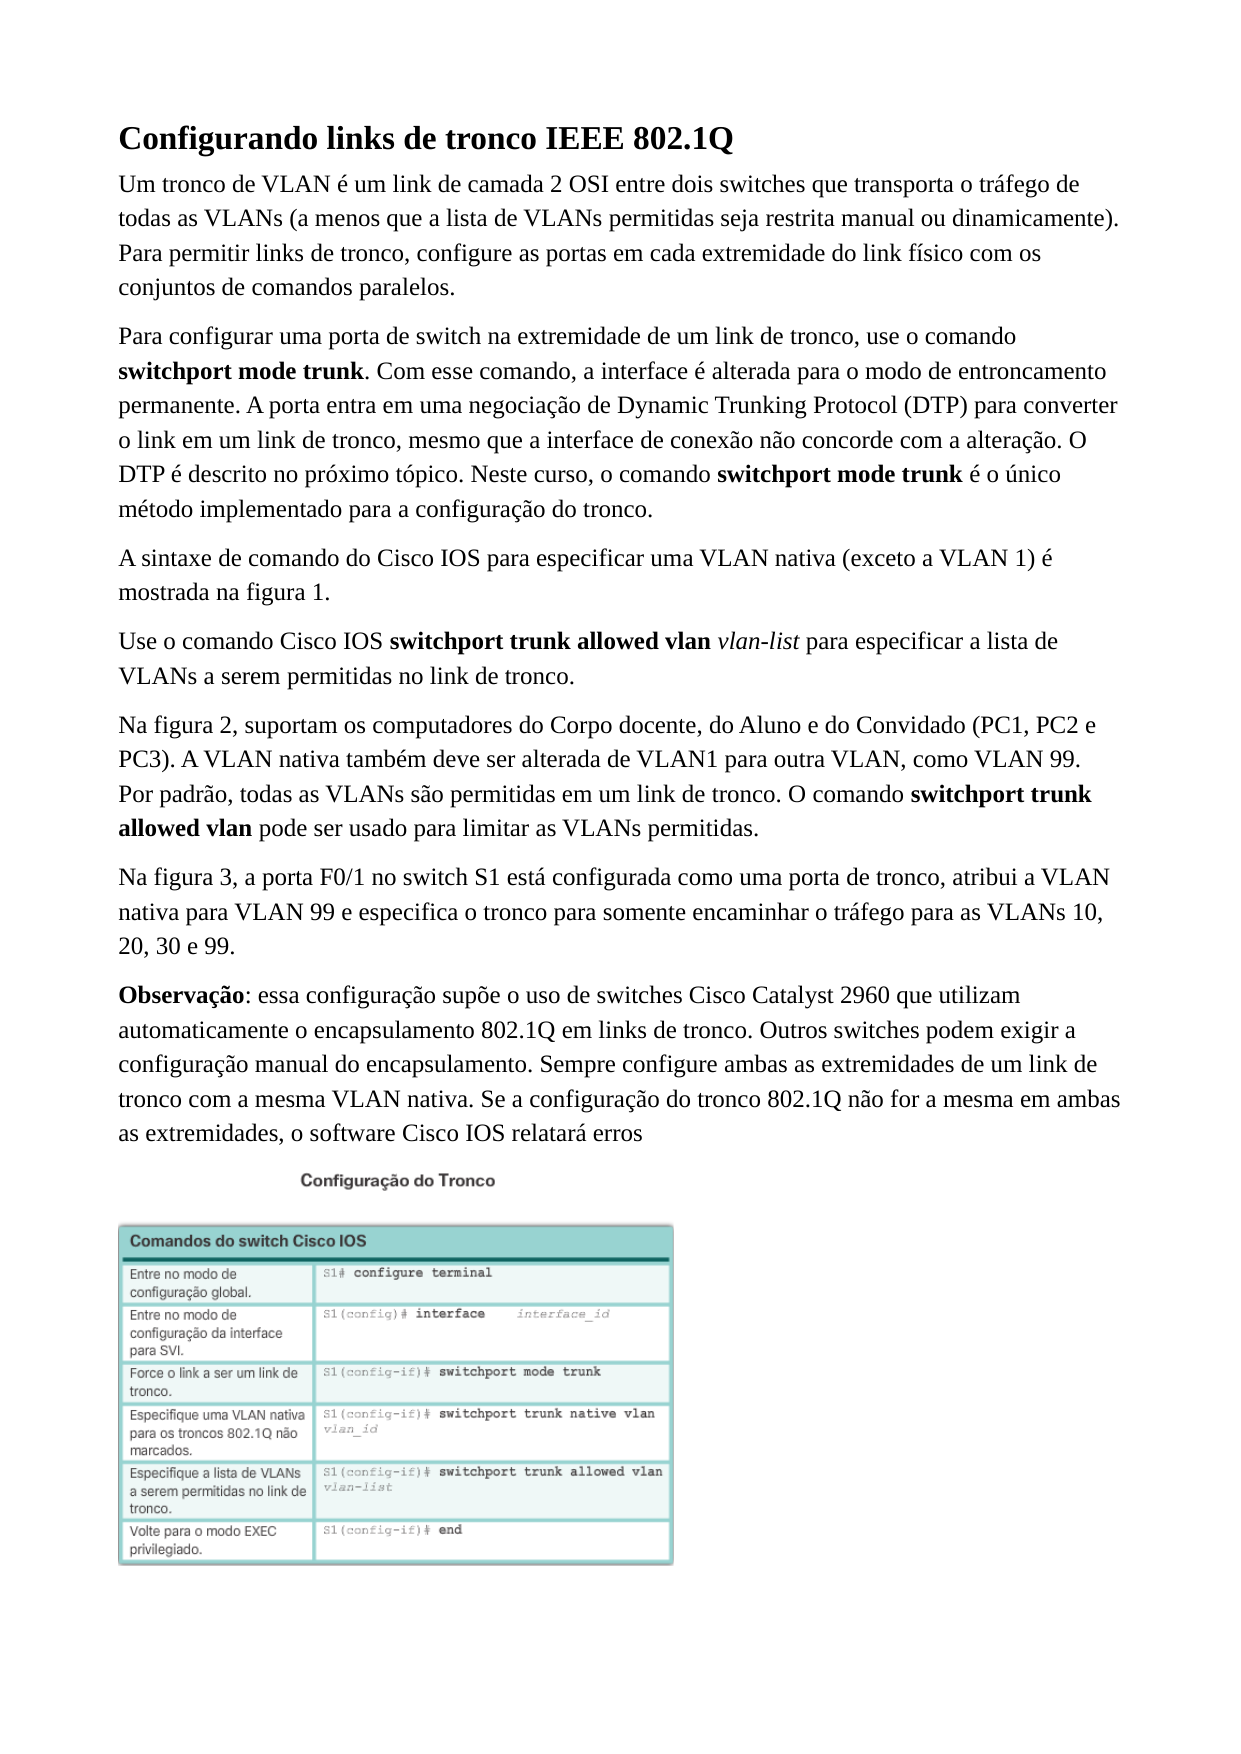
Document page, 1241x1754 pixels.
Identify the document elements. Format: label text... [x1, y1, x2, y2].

text Na figura 2, suportam os computadores do Corpo docente, do Aluno e do Convidado (PC1, PC2 e PC3). A VLAN nativa também deve ser alterada de VLAN1 para outra VLAN, como VLAN 99. Por padrão, todas as VLANs são permitidas em um link de tronco. O comando switchport trunk allowed vlan pode ser usado para limitar as VLANs permitidas. [118, 710, 1122, 842]
subtitle Configurando links de tronco IEEE 802.1Q [118, 118, 1122, 156]
text Para configurar uma porta de switch na extremidade de um link de tronco, use o comando switchport mode trunk. Com esse comando, a interface é alterada para o modo de entroncamento permanente. A porta entra em uma negociação de Dynamic Trunking Protocol (DTP) para converter o link em um link de tronco, mesmo que a interface de conexão não concorde com a alteração. O DTP é descrito no próximo tópico. Neste curso, o comando switchport mode trunk é o único método implementado para a configuração do tronco. [118, 321, 1122, 523]
text Observação: essa configuração supõe o uso de switches Cisco Catalyst 2960 que utilizam automaticamente o encapsulamento 802.1Q em links de tronco. Outros switches podem exigir a configuração manual do encapsulamento. Sempre configure ambas as extremidades de um link de tronco com a mesma VLAN nativa. Se a configuração do tronco 802.1Q não for a mesma em ambas as extremidades, o software Cisco IOS relatará erros [118, 981, 1122, 1147]
text A sintaxe de comando do Cisco IOS para especificar uma VLAN nativa (exceto a VLAN 1) é mostrada na figura 1. [118, 543, 1122, 606]
text Na figura 3, a porta F0/1 no switch S1 está configurada como uma porta de tronco, atribui a VLAN nativa para VLAN 99 e especifica o tronco para somente encaminhar o tráfego para as VLANs 10, 20, 30 e 99. [118, 862, 1122, 960]
text Use o comando Cisco IOS switchport trunk allowed vlan vlan-list para especificar a lista de VLANs a serem permitidas no link de tronco. [118, 626, 1122, 690]
text Um tronco de VLAN é um link de camada 2 OSI entre dois switches que transporta o tráfego de todas as VLANs (a menos que a lista de VLANs permitidas seja restrita manual ou dinamicamente). Para permitir links de tronco, configure as portas em cada extremidade do link físico com os conjuntos de comandos paralelos. [118, 169, 1122, 301]
picture [118, 1167, 674, 1566]
